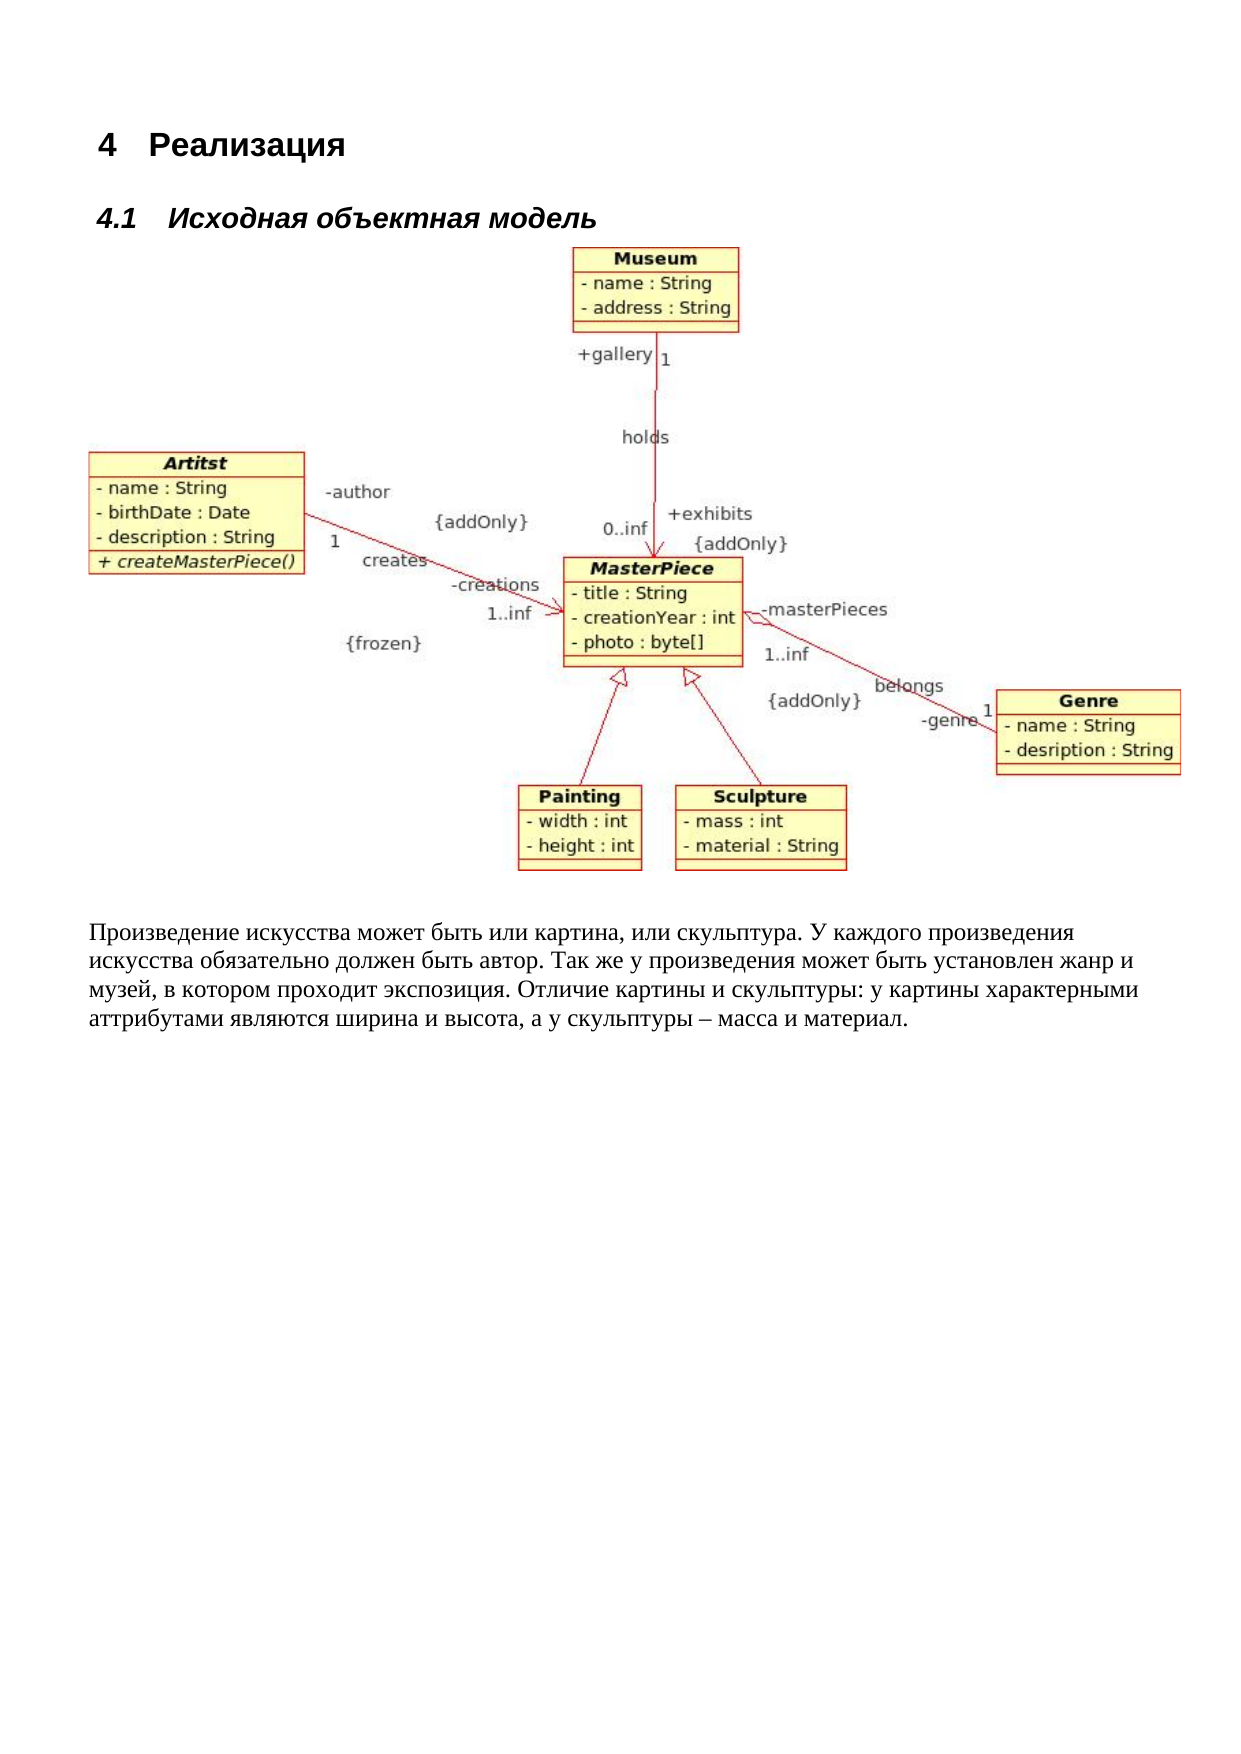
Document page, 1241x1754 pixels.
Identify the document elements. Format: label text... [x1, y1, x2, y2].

list Произведение искусства может быть или картина, или скульптура. У каждого произведения искусства обязательно должен быть автор. Так же у произведения может быть установлен жанр и музей, в котором проходит экспозиция. Отличие картины и скульптуры: у картины характерными аттрибутами являются ширина и высота, а у скульптуры – масса и материал. [88, 917, 1181, 1032]
subtitle Реализация [88, 125, 1181, 164]
picture [88, 247, 1182, 871]
subtitle Исходная объектная модель [88, 201, 1181, 235]
